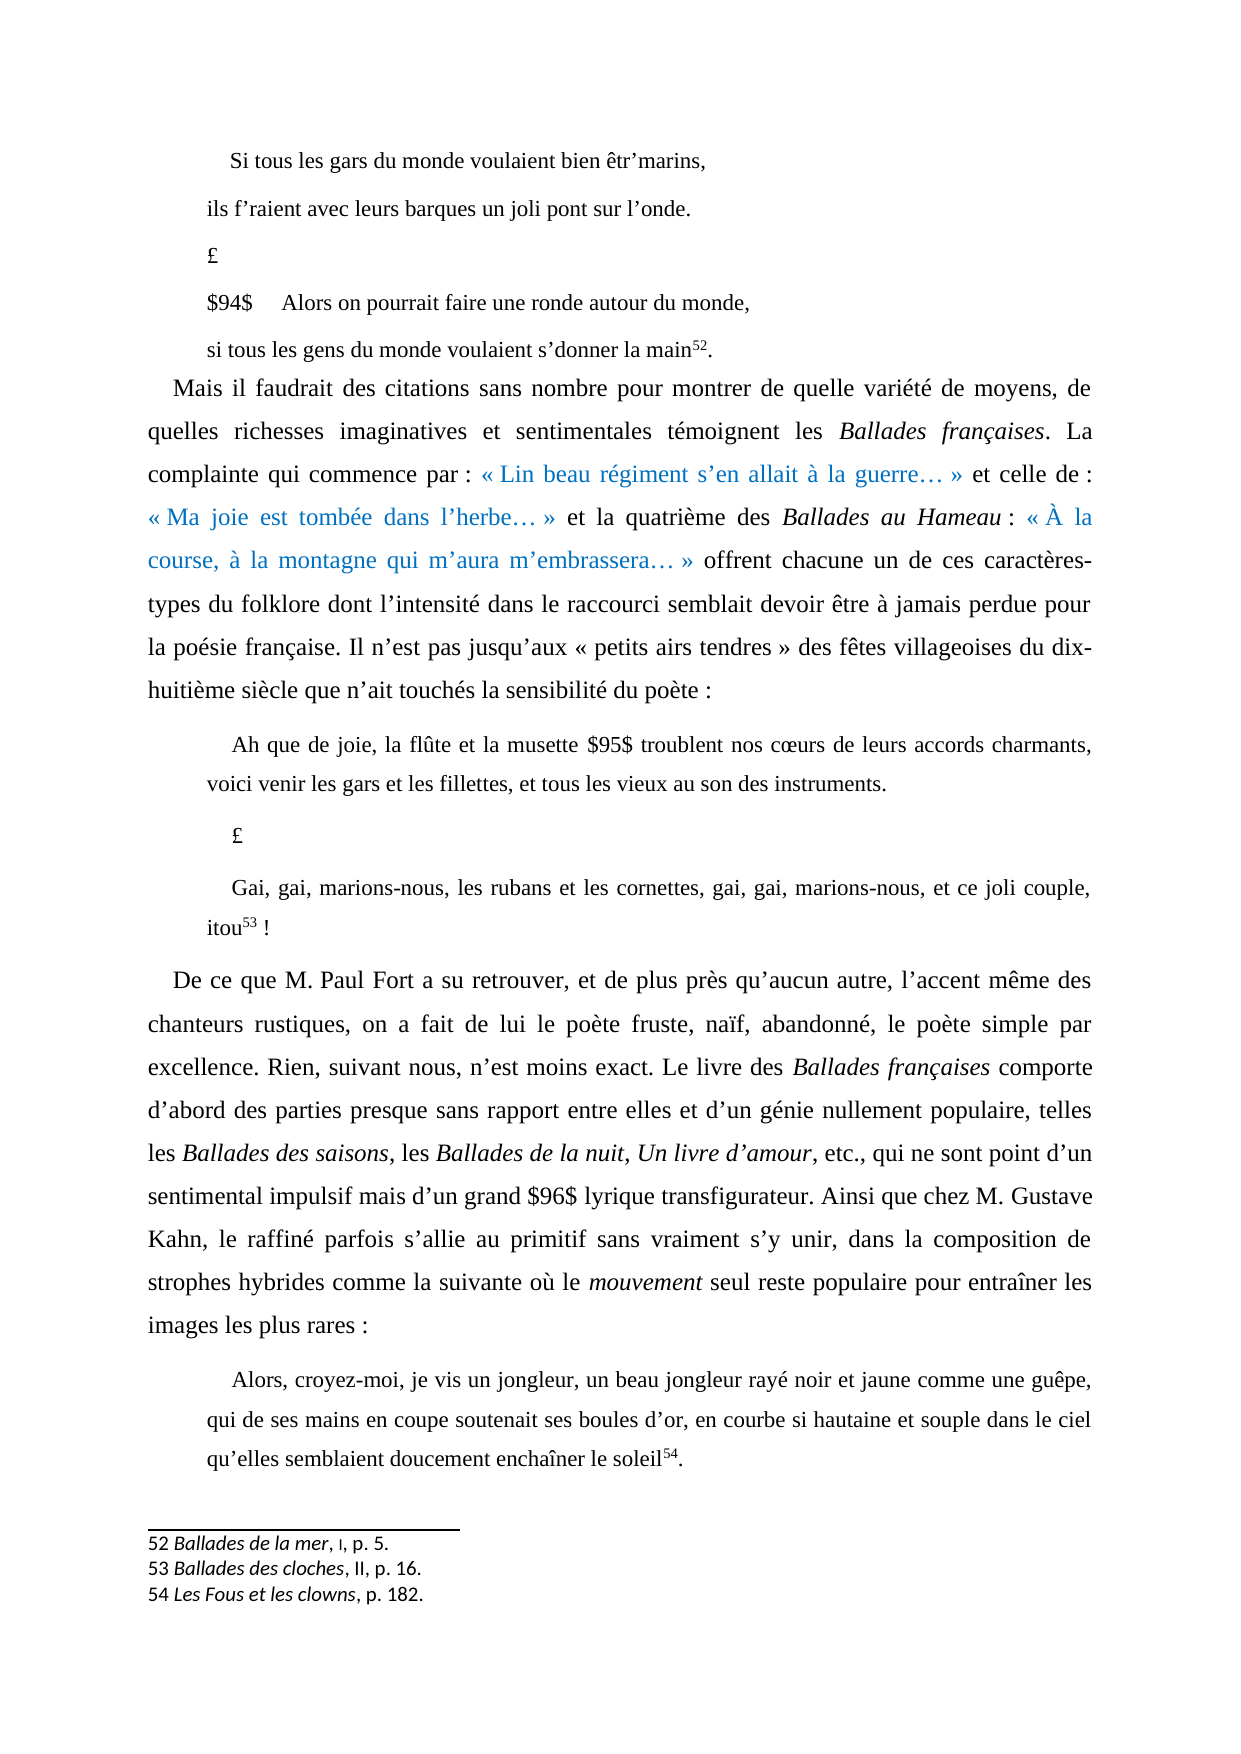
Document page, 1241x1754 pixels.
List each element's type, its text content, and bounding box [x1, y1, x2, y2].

text Ballades des cloches, II, p. 16. [148, 1556, 1093, 1581]
text Ah que de joie, la flûte et la musette $95$ troublent nos cœurs de leurs accords charmants, voici venir les gars et les fillettes, et tous les vieux au son des instruments. [207, 731, 1093, 796]
text Si tous les gars du monde voulaient bien êtr’marins, [207, 148, 1093, 174]
text De ce que M. Paul Fort a su retrouver, et de plus près qu’aucun autre, l’accent même des chanteurs rustiques, on a fait de lui le poète fruste, naïf, abandonné, le poète simple par excellence. Rien, suivant nous, n’est moins exact. Le livre des Ballades françaises comporte d’abord des parties presque sans rapport entre elles et d’un génie nullement populaire, telles les Ballades des saisons, les Ballades de la nuit, Un livre d’amour, etc., qui ne sont point d’un sentimental impulsif mais d’un grand $96$ lyrique transfigurateur. Ainsi que chez M. Gustave Kahn, le raffiné parfois s’allie au primitif sans vraiment s’y unir, dans la composition de strophes hybrides comme la suivante où le mouvement seul reste populaire pour entraîner les images les plus rares : [148, 966, 1093, 1339]
text £ [207, 822, 1093, 848]
text Mais il faudrait des citations sans nombre pour montrer de quelle variété de moyens, de quelles richesses imaginatives et sentimentales témoignent les Ballades françaises. La complainte qui commence par : « Lin beau régiment s’en allait à la guerre… » et celle de : « Ma joie est tombée dans l’herbe… » et la quatrième des Ballades au Hameau : « À la course, à la montagne qui m’aura m’embrassera… » offrent chacune un de ces caractères-types du folklore dont l’intensité dans le raccourci semblait devoir être à jamais perdue pour la poésie française. Il n’est pas jusqu’aux « petits airs tendres » des fêtes villageoises du dix-huitième siècle que n’ait touchés la sensibilité du poète : [148, 373, 1093, 704]
text Alors, croyez-moi, je vis un jongleur, un beau jongleur rayé noir et jaune comme une guêpe, qui de ses mains en coupe soutenait ses boules d’or, en courbe si hautaine et souple dans le ciel qu’elles semblaient doucement enchaîner le soleil. [207, 1366, 1093, 1471]
text Gai, gai, marions-nous, les rubans et les cornettes, gai, gai, marions-nous, et ce joli couple, itou ! [207, 874, 1093, 940]
text Les Fous et les clowns, p. 182. [148, 1581, 1093, 1606]
text si tous les gens du monde voulaient s’donner la main. [207, 336, 1093, 363]
text $94$ Alors on pourrait faire une ronde autour du monde, [207, 289, 1093, 316]
text £ [207, 242, 1093, 268]
text ils f’raient avec leurs barques un joli pont sur l’onde. [207, 195, 1093, 221]
text Ballades de la mer, i, p. 5. [148, 1530, 1093, 1556]
